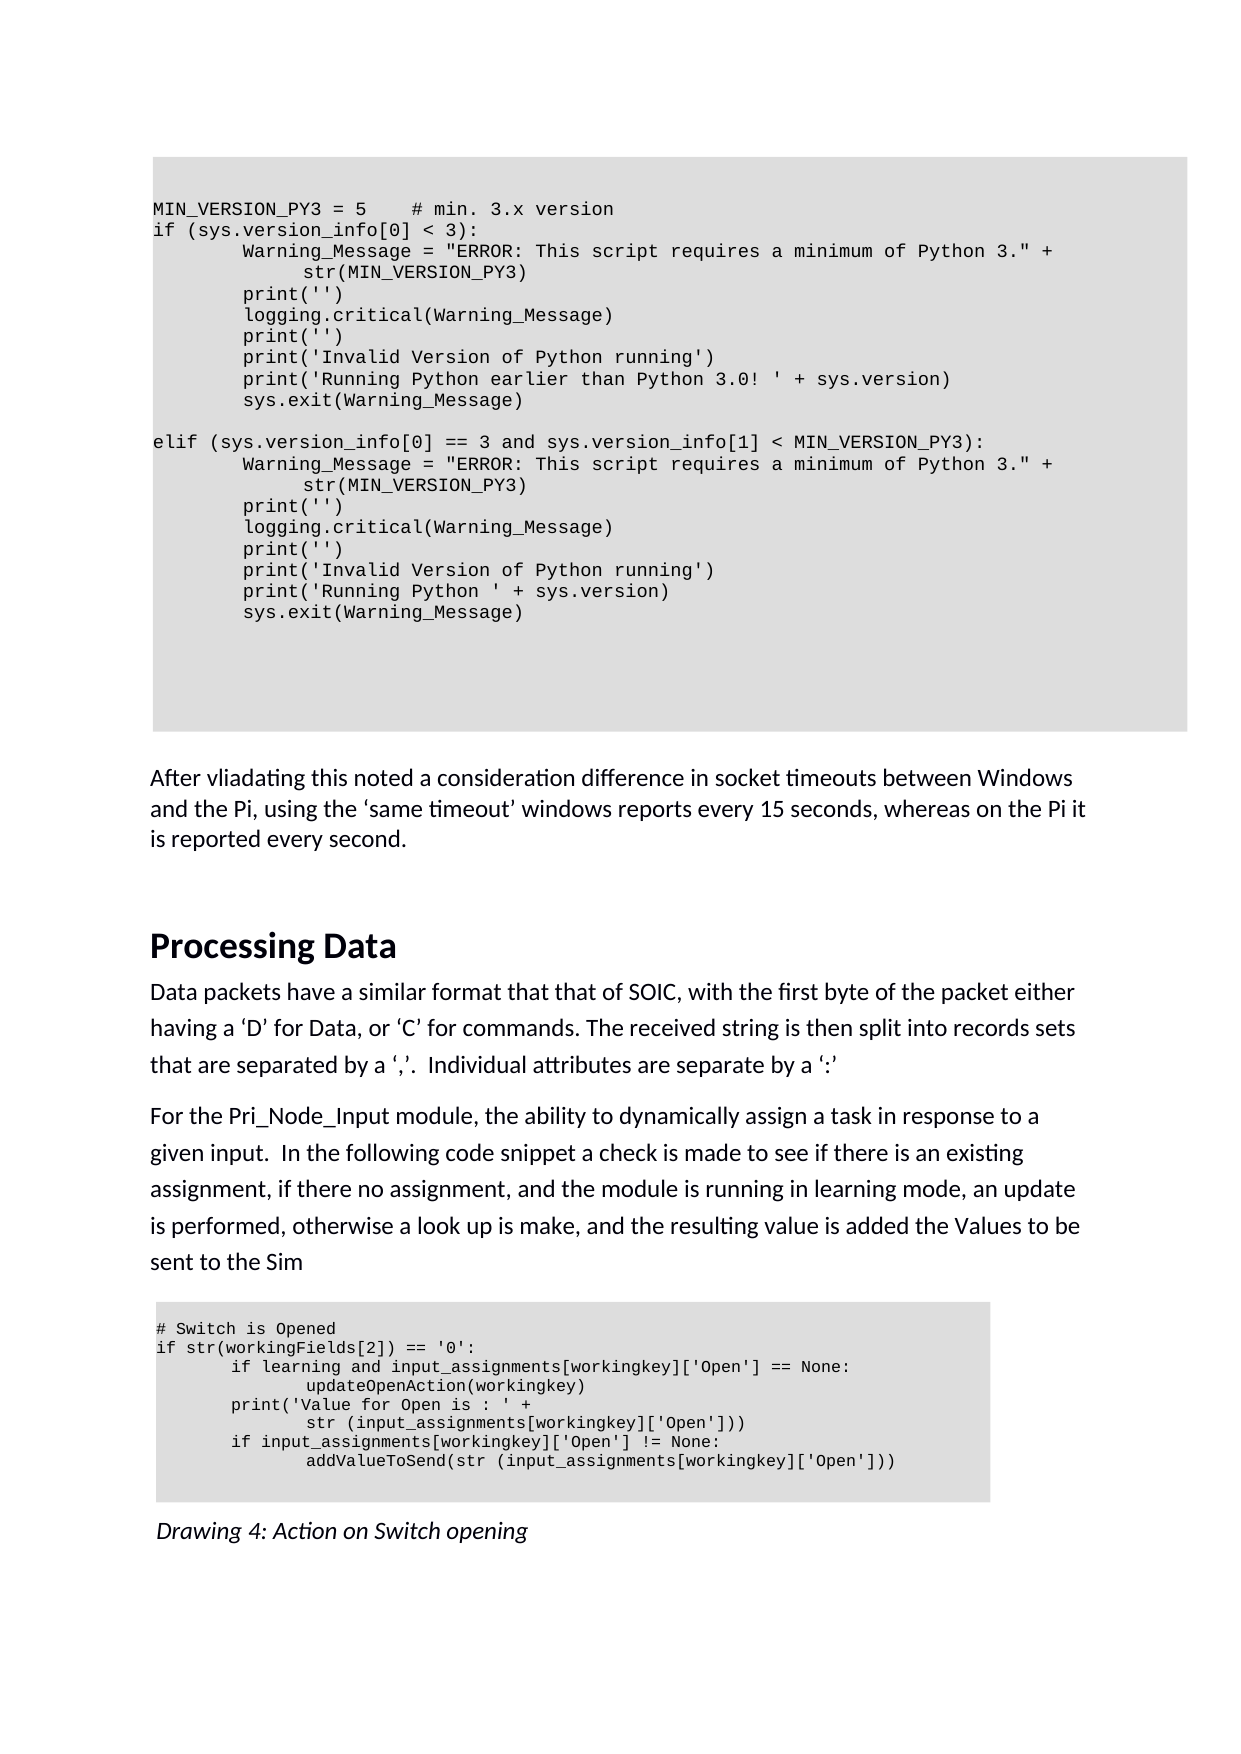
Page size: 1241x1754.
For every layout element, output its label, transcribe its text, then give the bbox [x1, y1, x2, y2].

text After vliadating this noted a consideration difference in socket timeouts between Windows and the Pi, using the ‘same timeout’ windows reports every 15 seconds, whereas on the Pi it is reported every second. [150, 762, 1090, 854]
text Data packets have a similar format that that of SOIC, with the first byte of the packet either having a ‘D’ for Data, or ‘C’ for commands. The received string is then split into records sets that are separated by a ‘,’. Individual attributes are separate by a ‘:’ [150, 976, 1090, 1079]
text For the Pri_Node_Input module, the ability to dynamically assign a task in response to a given input. In the following code snippet a check is made to see if there is an existing assignment, if there no assignment, and the module is running in learning mode, an update is performed, otherwise a look up is make, and the resulting value is added the Values to be sent to the Sim [150, 1100, 1090, 1277]
subtitle Processing Data [150, 922, 1090, 968]
text Drawing 4: Action on Switch opening [156, 1503, 991, 1545]
